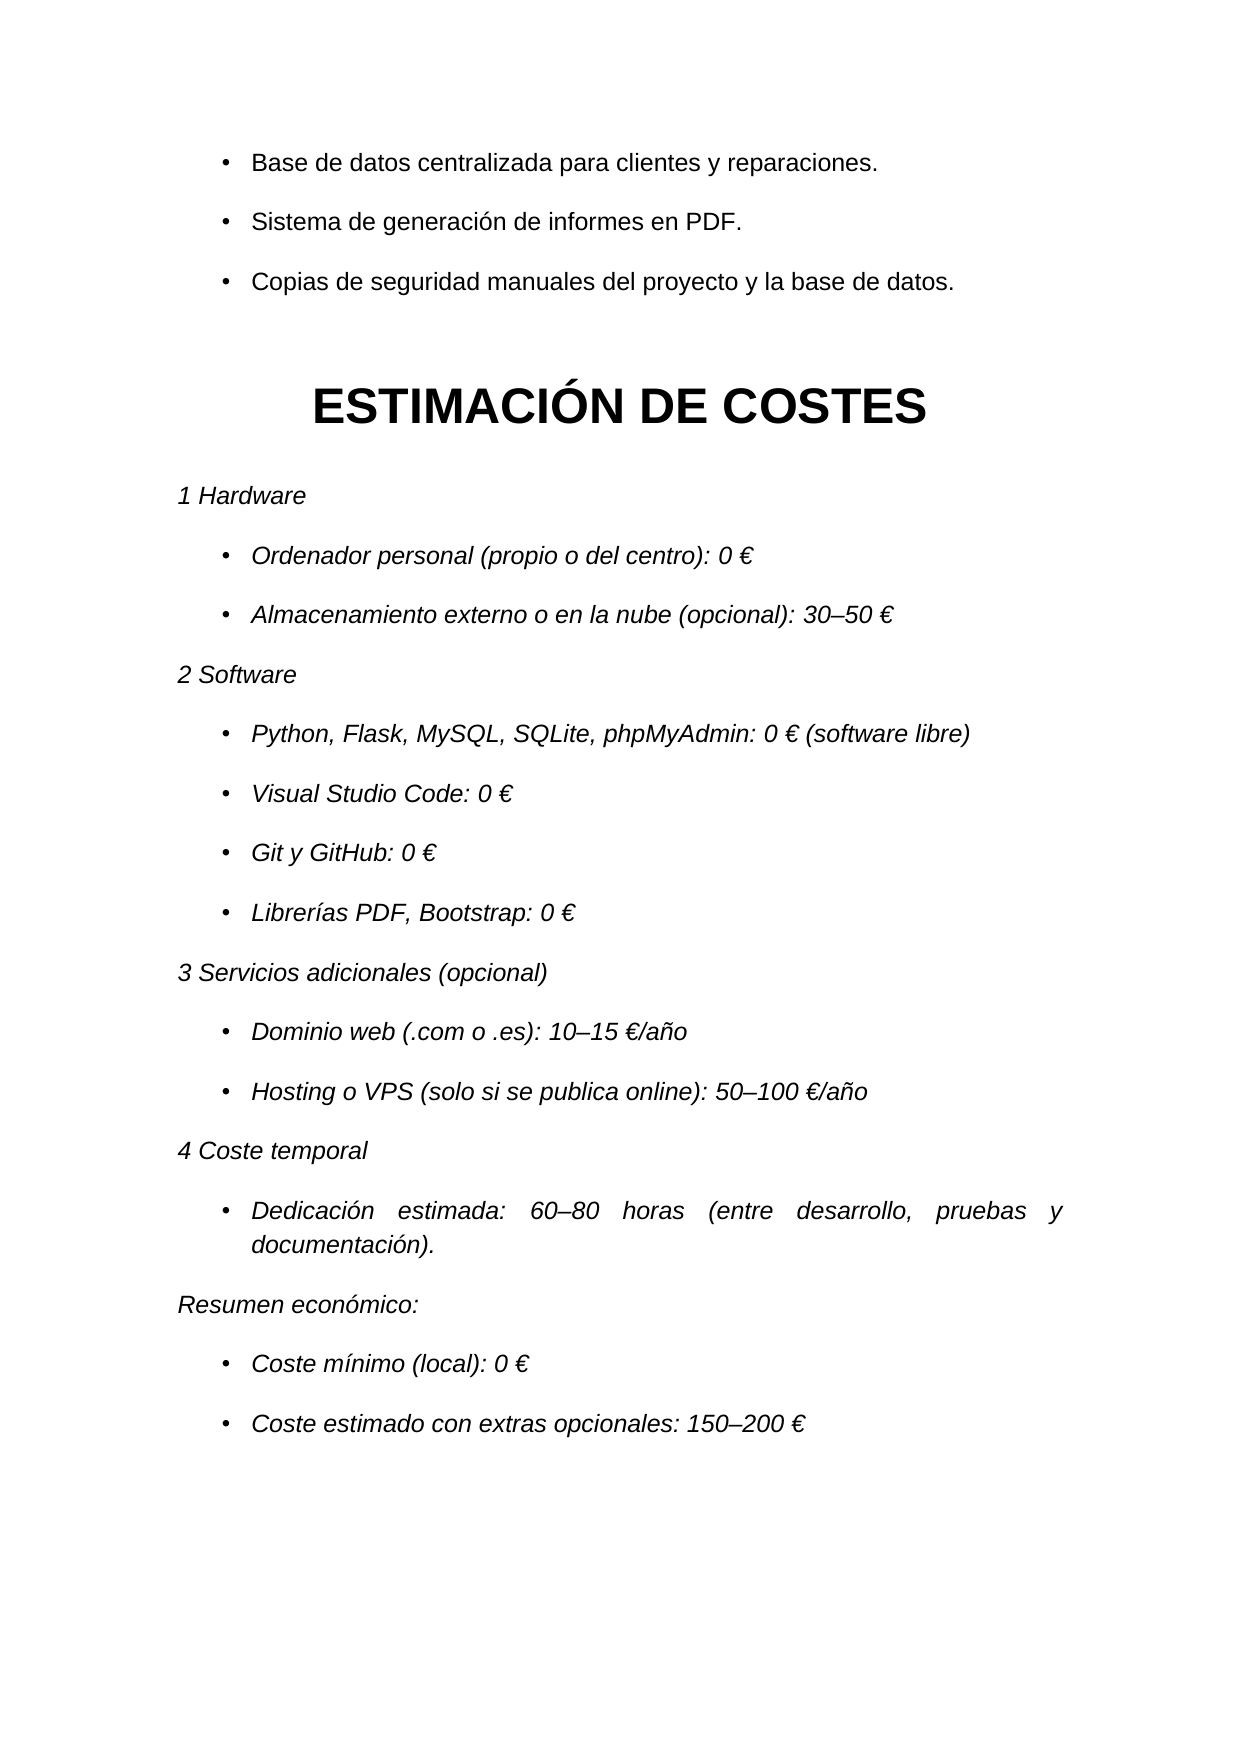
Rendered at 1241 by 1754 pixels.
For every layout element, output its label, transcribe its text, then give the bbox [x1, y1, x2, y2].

text Resumen económico: [177, 1290, 1063, 1318]
subtitle 2️ Software [177, 660, 1063, 688]
list Ordenador personal (propio o del centro): 0 € [222, 541, 1063, 569]
list Sistema de generación de informes en PDF. [222, 207, 1063, 236]
subtitle 1 Hardware [177, 481, 1063, 510]
subtitle 3️ Servicios adicionales (opcional) [177, 958, 1063, 986]
list Coste mínimo (local): 0 € [222, 1349, 1063, 1378]
list Dominio web (.com o .es): 10–15 €/año [222, 1017, 1063, 1046]
subtitle 4️ Coste temporal [177, 1136, 1063, 1165]
list Librerías PDF, Bootstrap: 0 € [222, 898, 1063, 927]
text ESTIMACIÓN DE COSTES [177, 326, 1063, 434]
list Base de datos centralizada para clientes y reparaciones. [222, 148, 1063, 176]
list Git y GitHub: 0 € [222, 838, 1063, 867]
list Copias de seguridad manuales del proyecto y la base de datos. [222, 267, 1063, 296]
list Dedicación estimada: 60–80 horas (entre desarrollo, pruebas y documentación). [222, 1196, 1063, 1259]
list [222, 1528, 1063, 1554]
list Coste estimado con extras opcionales: 150–200 € [222, 1409, 1063, 1438]
list Python, Flask, MySQL, SQLite, phpMyAdmin: 0 € (software libre) [222, 719, 1063, 748]
list Visual Studio Code: 0 € [222, 779, 1063, 808]
list Hosting o VPS (solo si se publica online): 50–100 €/año [222, 1077, 1063, 1106]
list Almacenamiento externo o en la nube (opcional): 30–50 € [222, 600, 1063, 629]
